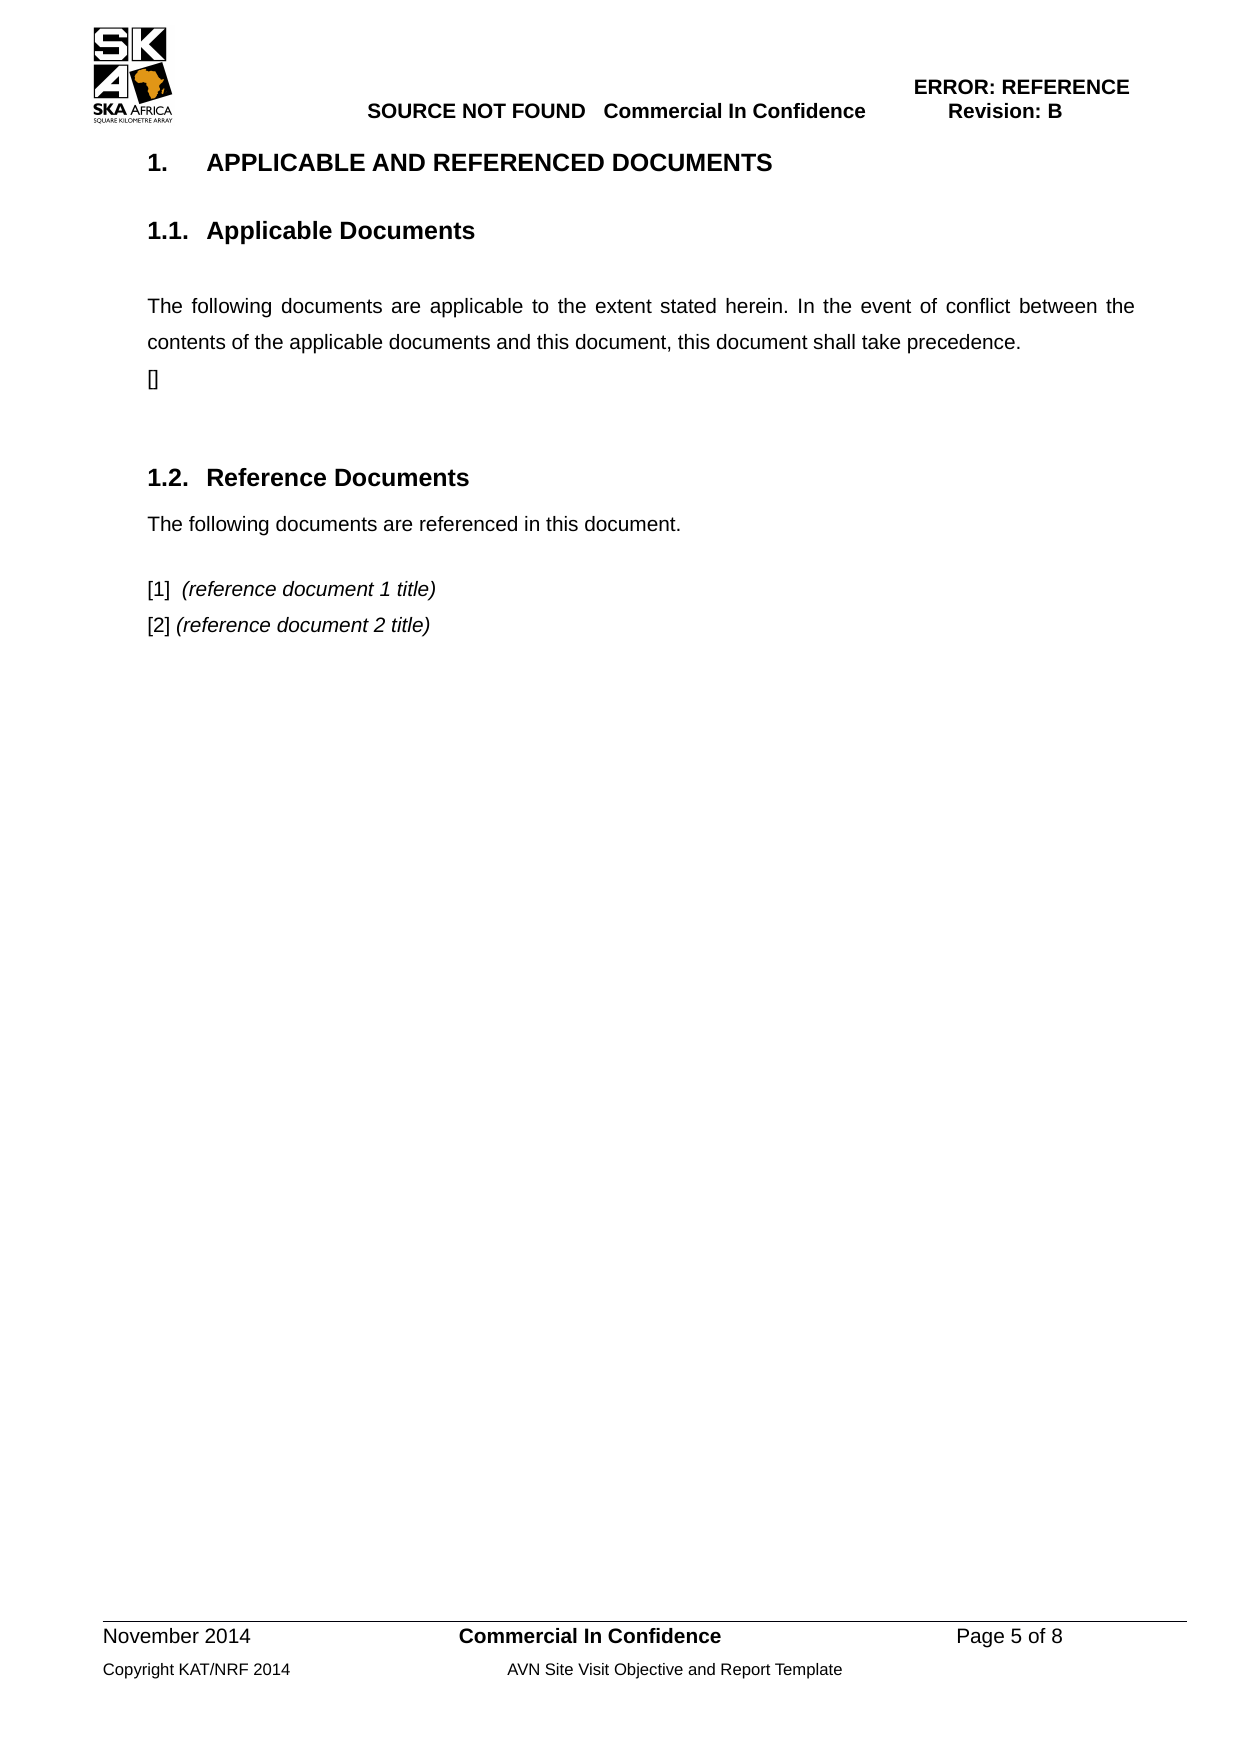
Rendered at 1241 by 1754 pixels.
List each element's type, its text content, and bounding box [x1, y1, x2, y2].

text [] [147, 366, 1137, 390]
text The following documents are referenced in this document. [147, 512, 1137, 536]
text The following documents are applicable to the extent stated herein. In the event of conflict between the contents of the applicable documents and this document, this document shall take precedence. [147, 294, 1137, 354]
subtitle Reference Documents [147, 463, 1137, 492]
picture [90, 25, 176, 126]
text [1] (reference document 1 title) [147, 577, 1137, 601]
text [2] (reference document 2 title) [147, 613, 1137, 637]
subtitle APPLICABLE AND REFERENCED DOCUMENTS [147, 148, 1137, 177]
subtitle Applicable Documents [147, 216, 1137, 245]
